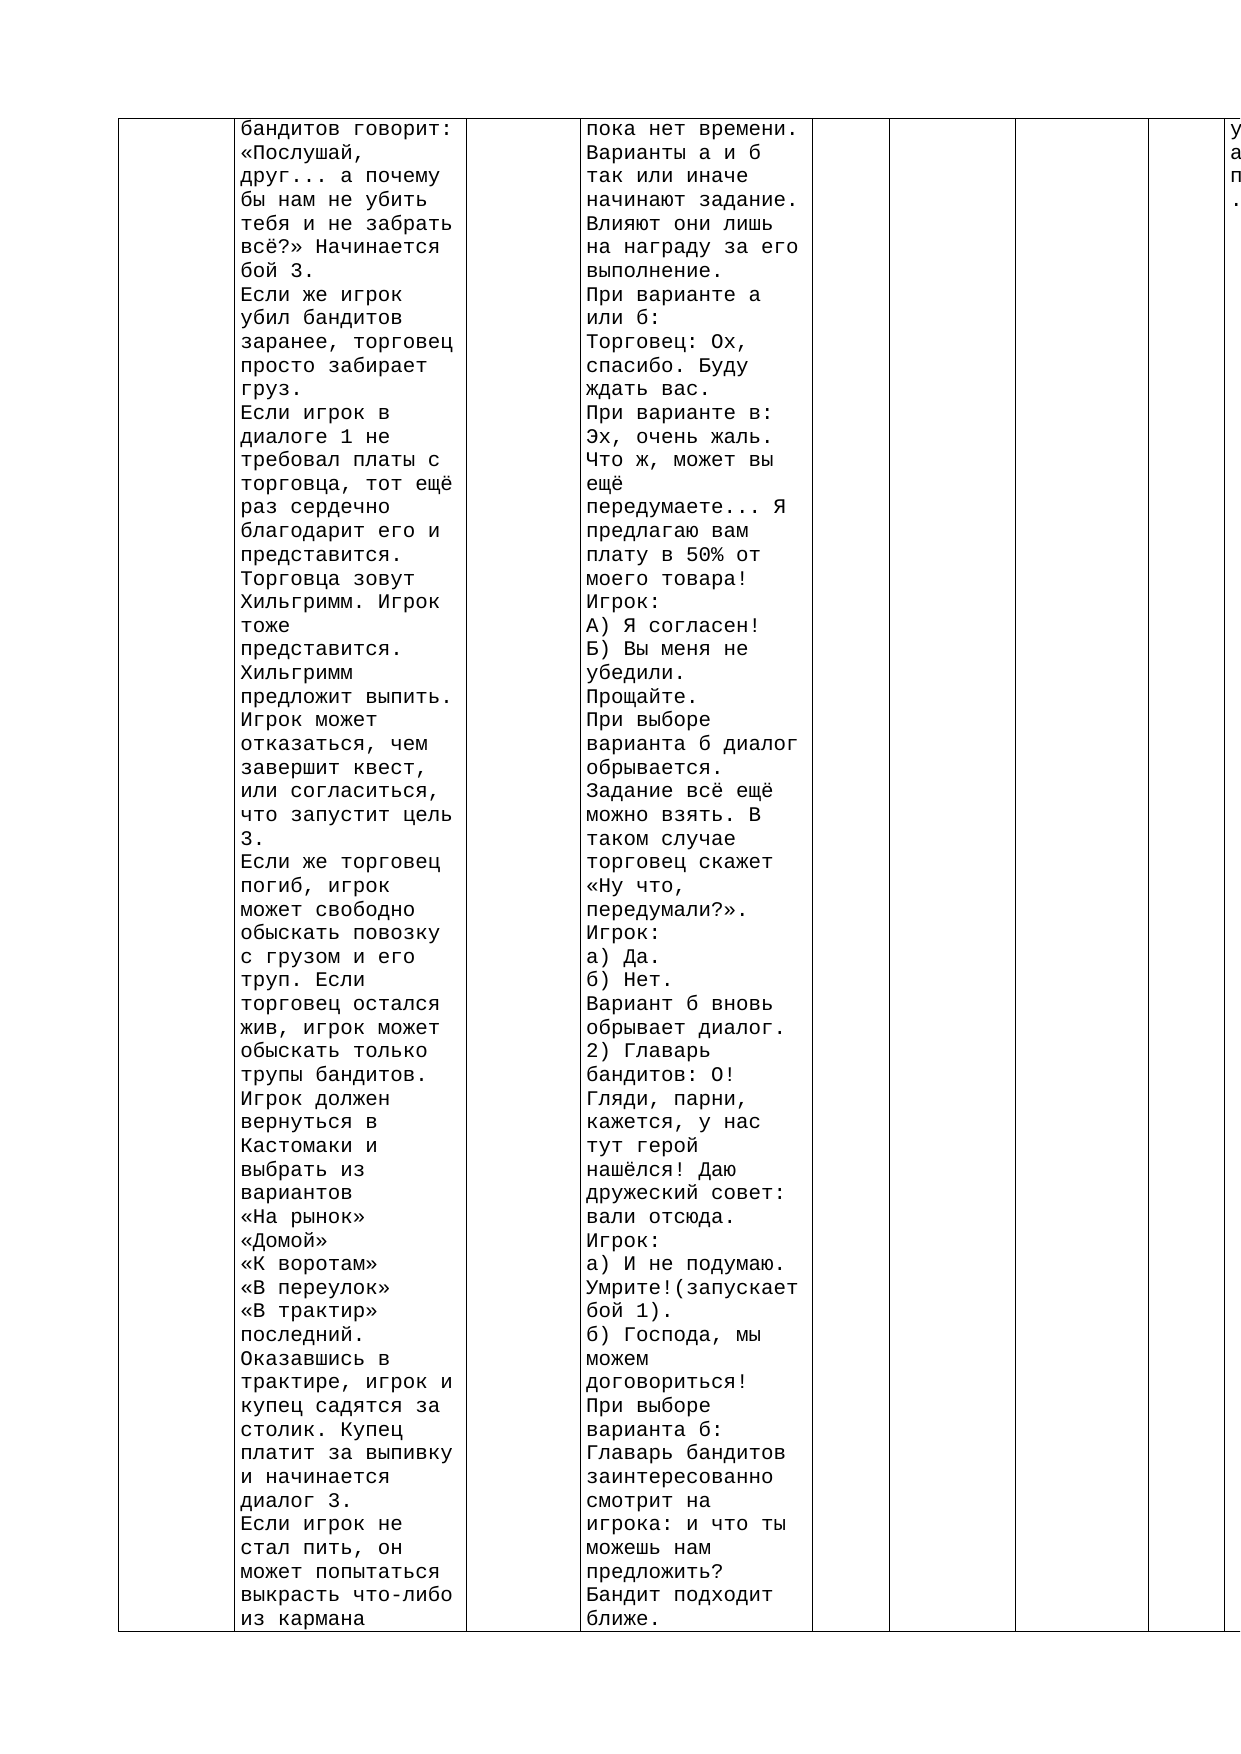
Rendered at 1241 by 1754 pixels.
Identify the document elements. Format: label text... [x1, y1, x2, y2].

table_cell [813, 119, 889, 1631]
table_cell [1149, 119, 1224, 1631]
table_cell пока нет времени. Варианты а и б так или иначе начинают задание. Влияют они лишь на награду за его выполнение. При варианте а или б: Торговец: Ох, спасибо. Буду ждать вас. При варианте в: Эх, очень жаль. Что ж, может вы ещё передумаете... Я предлагаю вам плату в 50% от моего товара! Игрок: А) Я согласен! Б) Вы меня не убедили. Прощайте. При выборе варианта б диалог обрывается. Задание всё ещё можно взять. В таком случае торговец скажет «Ну что, передумали?». Игрок: а) Да. б) Нет. Вариант б вновь обрывает диалог. 2) Главарь бандитов: О! Гляди, парни, кажется, у нас тут герой нашёлся! Даю дружеский совет: вали отсюда. Игрок: а) И не подумаю. Умрите!(запускает бой 1). б) Господа, мы можем договориться! При выборе варианта б: Главарь бандитов заинтересованно смотрит на игрока: и что ты можешь нам предложить? Бандит подходит ближе. [581, 119, 812, 1631]
table_cell [890, 119, 1015, 1631]
table_cell бандитов говорит: «Послушай, друг... а почему бы нам не убить тебя и не забрать всё?» Начинается бой 3. Если же игрок убил бандитов заранее, торговец просто забирает груз. Если игрок в диалоге 1 не требовал платы с торговца, тот ещё раз сердечно благодарит его и представится. Торговца зовут Хильгримм. Игрок тоже представится. Хильгримм предложит выпить. Игрок может отказаться, чем завершит квест, или согласиться, что запустит цель 3. Если же торговец погиб, игрок может свободно обыскать повозку с грузом и его труп. Если торговец остался жив, игрок может обыскать только трупы бандитов. Игрок должен вернуться в Кастомаки и выбрать из вариантов «На рынок» «Домой» «К воротам» «В переулок» «В трактир» последний. Оказавшись в трактире, игрок и купец садятся за столик. Купец платит за выпивку и начинается диалог 3. Если игрок не стал пить, он может попытаться выкрасть что-либо из кармана [235, 119, 466, 1631]
table_cell [467, 119, 580, 1631]
table_cell 1) Противники: Главарь бандитов: сила: 2 ловкость:2 меткость:1 восприятие:2 удача:0 магия:0 Бандит(их 2): Сила:1 Ловкость:1 меткость:1 остальное по нулям. 3) Противники: Главарь бандитов, Раненый бандит: Ловкость:1 Меткость:1 Сила:1 остальное по нулям. Бандит. 2) Враги: в точности, как в бою 1. Союзники: Торговец: Сила:3 Меткость:4 Ловкость:1 Удача:1 Магия:0 восприятие:4 вооружён револьвером. Если торговец умирает,задание провалено. [1225, 119, 1240, 1631]
table_cell [1016, 119, 1148, 1631]
table_cell [119, 119, 234, 1631]
